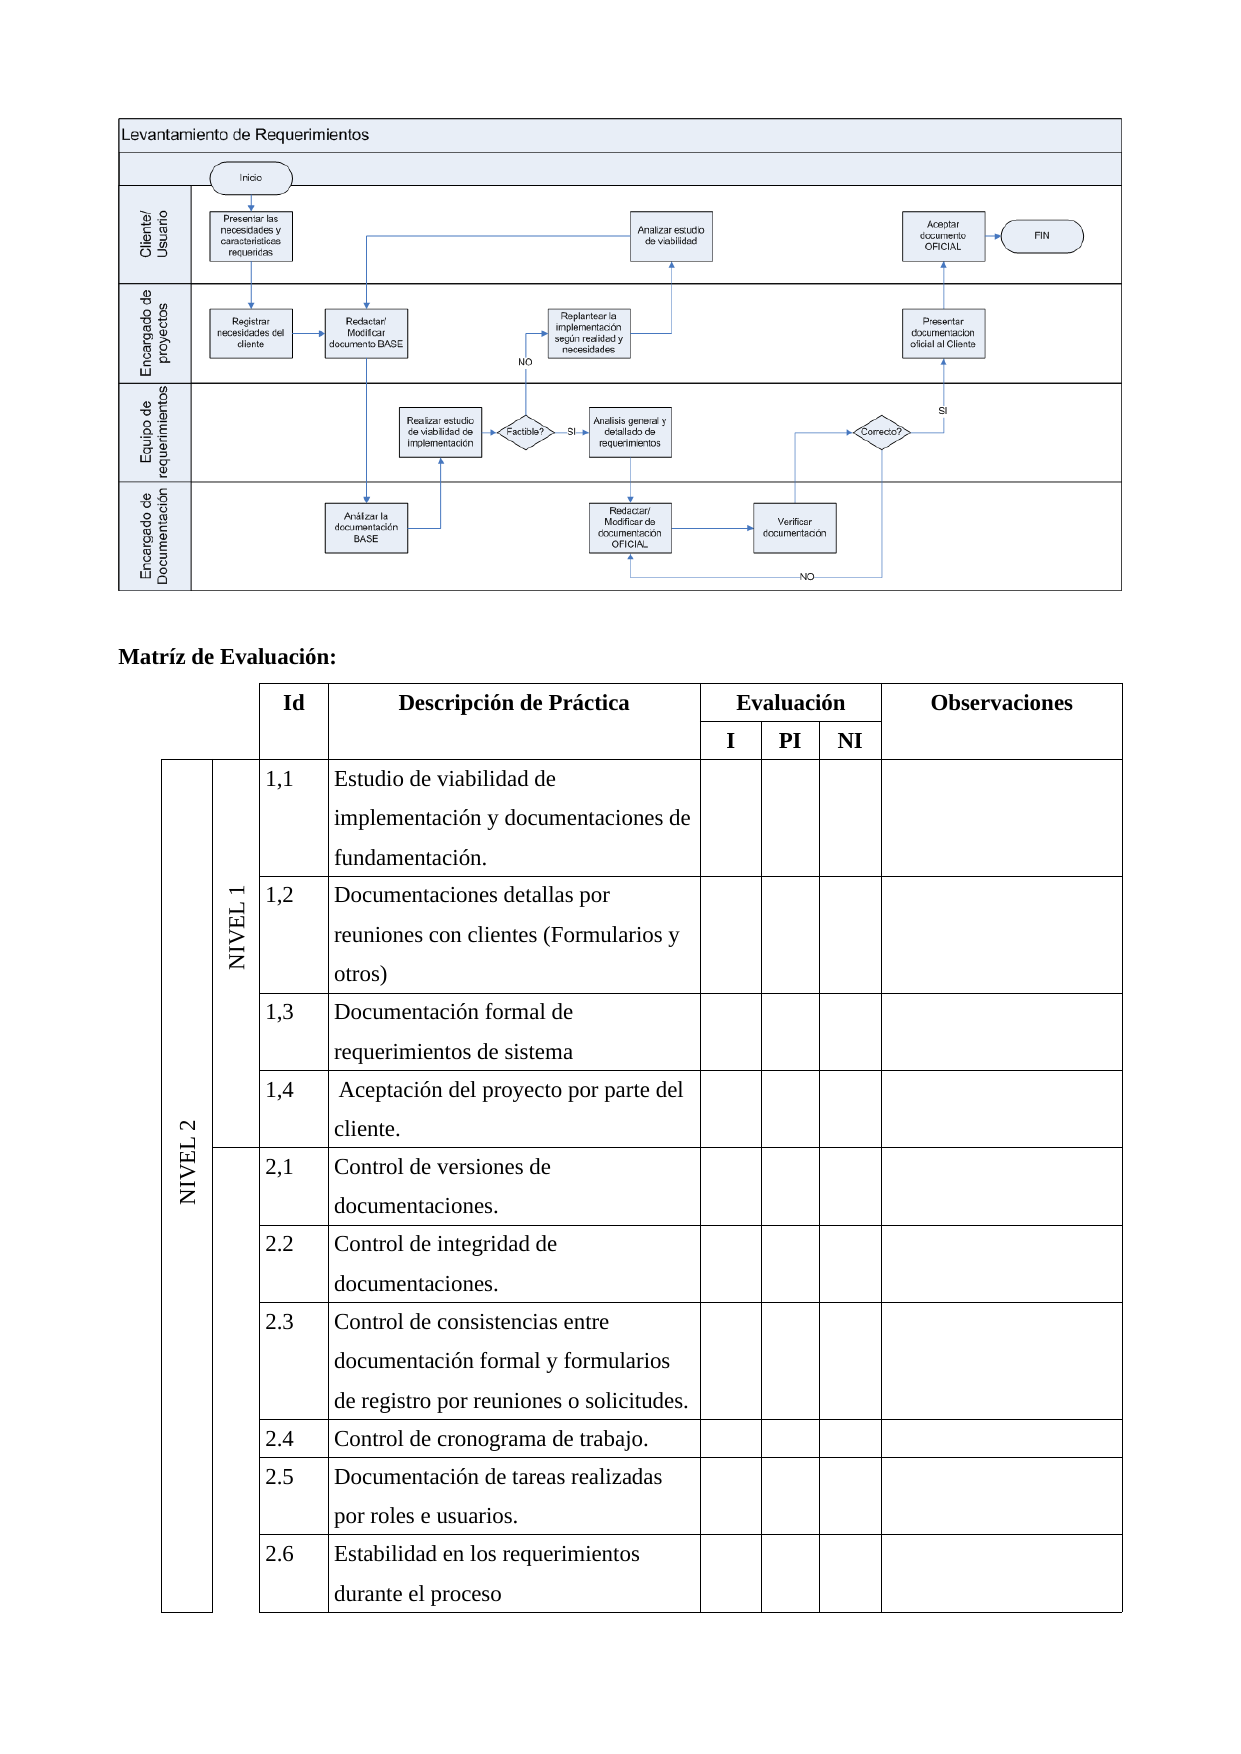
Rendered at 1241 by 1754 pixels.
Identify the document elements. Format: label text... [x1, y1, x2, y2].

text Matríz de Evaluación: [118, 643, 1122, 670]
table_cell [701, 1071, 761, 1147]
table_cell 1,2 [260, 877, 328, 992]
table_cell Documentaciones detallas por reuniones con clientes (Formularios y otros) [329, 877, 700, 992]
table_cell Control de versiones de documentaciones. [329, 1148, 700, 1225]
table_cell [701, 1458, 761, 1534]
table_cell [701, 760, 761, 876]
table_header [161, 683, 212, 759]
table_cell [762, 1303, 819, 1419]
table_cell [701, 877, 761, 992]
table_cell I [701, 722, 761, 759]
table_cell [882, 760, 1122, 876]
table_header Evaluación [701, 684, 881, 721]
table_cell [701, 1535, 761, 1612]
table_cell [762, 1420, 819, 1457]
table_cell [701, 1226, 761, 1302]
table_cell Control de consistencias entre documentación formal y formularios de registro por reuniones o solicitudes. [329, 1303, 700, 1419]
table_cell [882, 1226, 1122, 1302]
table_cell [701, 1420, 761, 1457]
table_cell [882, 1420, 1122, 1457]
table_cell Estudio de viabilidad de implementación y documentaciones de fundamentación. [329, 760, 700, 876]
table_cell [882, 994, 1122, 1070]
table_cell [882, 1303, 1122, 1419]
table_cell [762, 877, 819, 992]
table_cell NI [820, 722, 881, 759]
table_cell [820, 1071, 881, 1147]
table_cell Documentación formal de requerimientos de sistema [329, 994, 700, 1070]
table_cell Documentación de tareas realizadas por roles e usuarios. [329, 1458, 700, 1534]
table_cell [820, 1535, 881, 1612]
table_cell [820, 1420, 881, 1457]
table_cell [882, 1458, 1122, 1534]
table_cell [882, 1071, 1122, 1147]
table_cell NIVEL 2 [162, 760, 212, 1612]
table_cell 1,3 [260, 994, 328, 1070]
table_cell [762, 994, 819, 1070]
table_cell Control de integridad de documentaciones. [329, 1226, 700, 1302]
table_header Observaciones [882, 684, 1122, 759]
table_cell [701, 994, 761, 1070]
table_cell [762, 1458, 819, 1534]
table_header [213, 683, 259, 759]
picture [118, 118, 1122, 591]
table_cell [882, 1535, 1122, 1612]
table_cell [882, 877, 1122, 992]
table_cell Control de cronograma de trabajo. [329, 1420, 700, 1457]
table_cell [820, 994, 881, 1070]
table_cell 2.6 [260, 1535, 328, 1612]
table_cell [701, 1303, 761, 1419]
table_cell 1,4 [260, 1071, 328, 1147]
table_cell [762, 1071, 819, 1147]
table_cell Estabilidad en los requerimientos durante el proceso [329, 1535, 700, 1612]
table_cell [701, 1148, 761, 1225]
table_cell [820, 1226, 881, 1302]
table_cell PI [762, 722, 819, 759]
table_cell 2.3 [260, 1303, 328, 1419]
table_cell Aceptación del proyecto por parte del cliente. [329, 1071, 700, 1147]
table_cell [213, 1148, 259, 1534]
table_cell NIVEL 1 [213, 760, 259, 1147]
table_cell [762, 1226, 819, 1302]
table_cell [762, 760, 819, 876]
table_cell [820, 877, 881, 992]
table_header Descripción de Práctica [329, 684, 700, 759]
table_header Id [260, 684, 328, 759]
table_cell [762, 1148, 819, 1225]
table_cell 2.4 [260, 1420, 328, 1457]
table_cell [820, 1148, 881, 1225]
table_cell [762, 1535, 819, 1612]
table_cell 2.2 [260, 1226, 328, 1302]
table_cell [820, 1458, 881, 1534]
table_cell [820, 760, 881, 876]
table_cell 1,1 [260, 760, 328, 876]
table_cell [820, 1303, 881, 1419]
table_cell [213, 1534, 259, 1612]
table_cell [882, 1148, 1122, 1225]
table_cell 2,1 [260, 1148, 328, 1225]
table_cell 2.5 [260, 1458, 328, 1534]
